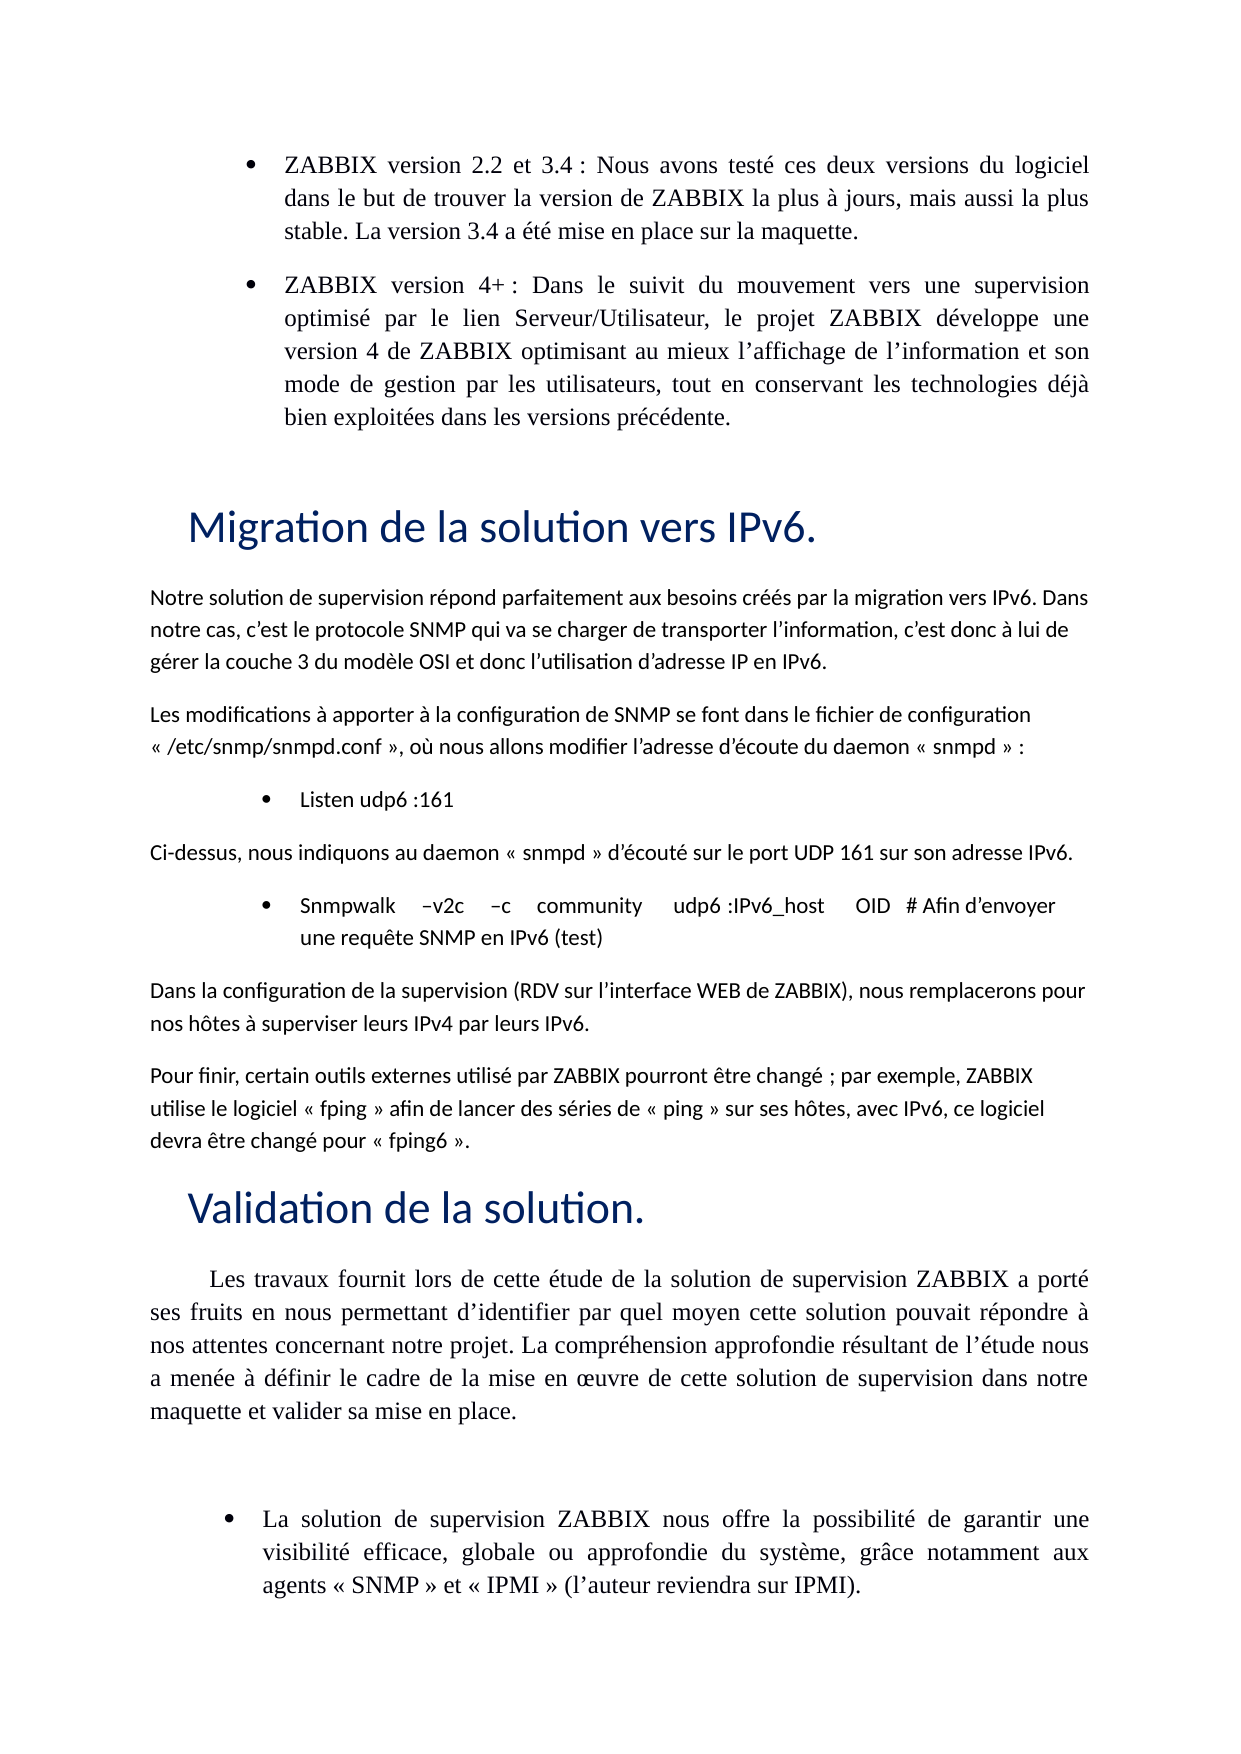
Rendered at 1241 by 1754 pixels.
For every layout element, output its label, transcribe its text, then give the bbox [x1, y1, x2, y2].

list ZABBIX version 4+ : Dans le suivit du mouvement vers une supervision optimisé par le lien Serveur/Utilisateur, le projet ZABBIX développe une version 4 de ZABBIX optimisant au mieux l’affichage de l’information et son mode de gestion par les utilisateurs, tout en conservant les technologies déjà bien exploitées dans les versions précédente. [247, 270, 1090, 431]
list ZABBIX version 2.2 et 3.4 : Nous avons testé ces deux versions du logiciel dans le but de trouver la version de ZABBIX la plus à jours, mais aussi la plus stable. La version 3.4 a été mise en place sur la maquette. [247, 150, 1090, 245]
text Notre solution de supervision répond parfaitement aux besoins créés par la migration vers IPv6. Dans notre cas, c’est le protocole SNMP qui va se charger de transporter l’information, c’est donc à lui de gérer la couche 3 du modèle OSI et donc l’utilisation d’adresse IP en IPv6. [150, 583, 1090, 675]
list Listen udp6 :161 [262, 785, 1090, 813]
subtitle Migration de la solution vers IPv6. [187, 497, 1090, 553]
text Les travaux fournit lors de cette étude de la solution de supervision ZABBIX a porté ses fruits en nous permettant d’identifier par quel moyen cette solution pouvait répondre à nos attentes concernant notre projet. La compréhension approfondie résultant de l’étude nous a menée à définir le cadre de la mise en œuvre de cette solution de supervision dans notre maquette et valider sa mise en place. [150, 1264, 1090, 1425]
list La solution de supervision ZABBIX nous offre la possibilité de garantir une visibilité efficace, globale ou approfondie du système, grâce notamment aux agents « SNMP » et « IPMI » (l’auteur reviendra sur IPMI). [225, 1504, 1090, 1599]
text Pour finir, certain outils externes utilisé par ZABBIX pourront être changé ; par exemple, ZABBIX utilise le logiciel « fping » afin de lancer des séries de « ping » sur ses hôtes, avec IPv6, ce logiciel devra être changé pour « fping6 ». [150, 1062, 1090, 1154]
list Snmpwalk –v2c –c community udp6 :IPv6_host OID # Afin d’envoyer une requête SNMP en IPv6 (test) [262, 891, 1090, 951]
text Les modifications à apporter à la configuration de SNMP se font dans le fichier de configuration « /etc/snmp/snmpd.conf », où nous allons modifier l’adresse d’écoute du daemon « snmpd » : [150, 700, 1090, 760]
text Dans la configuration de la supervision (RDV sur l’interface WEB de ZABBIX), nous remplacerons pour nos hôtes à superviser leurs IPv4 par leurs IPv6. [150, 976, 1090, 1037]
subtitle Validation de la solution. [187, 1179, 1090, 1235]
text Ci-dessus, nous indiquons au daemon « snmpd » d’écouté sur le port UDP 161 sur son adresse IPv6. [150, 838, 1090, 866]
